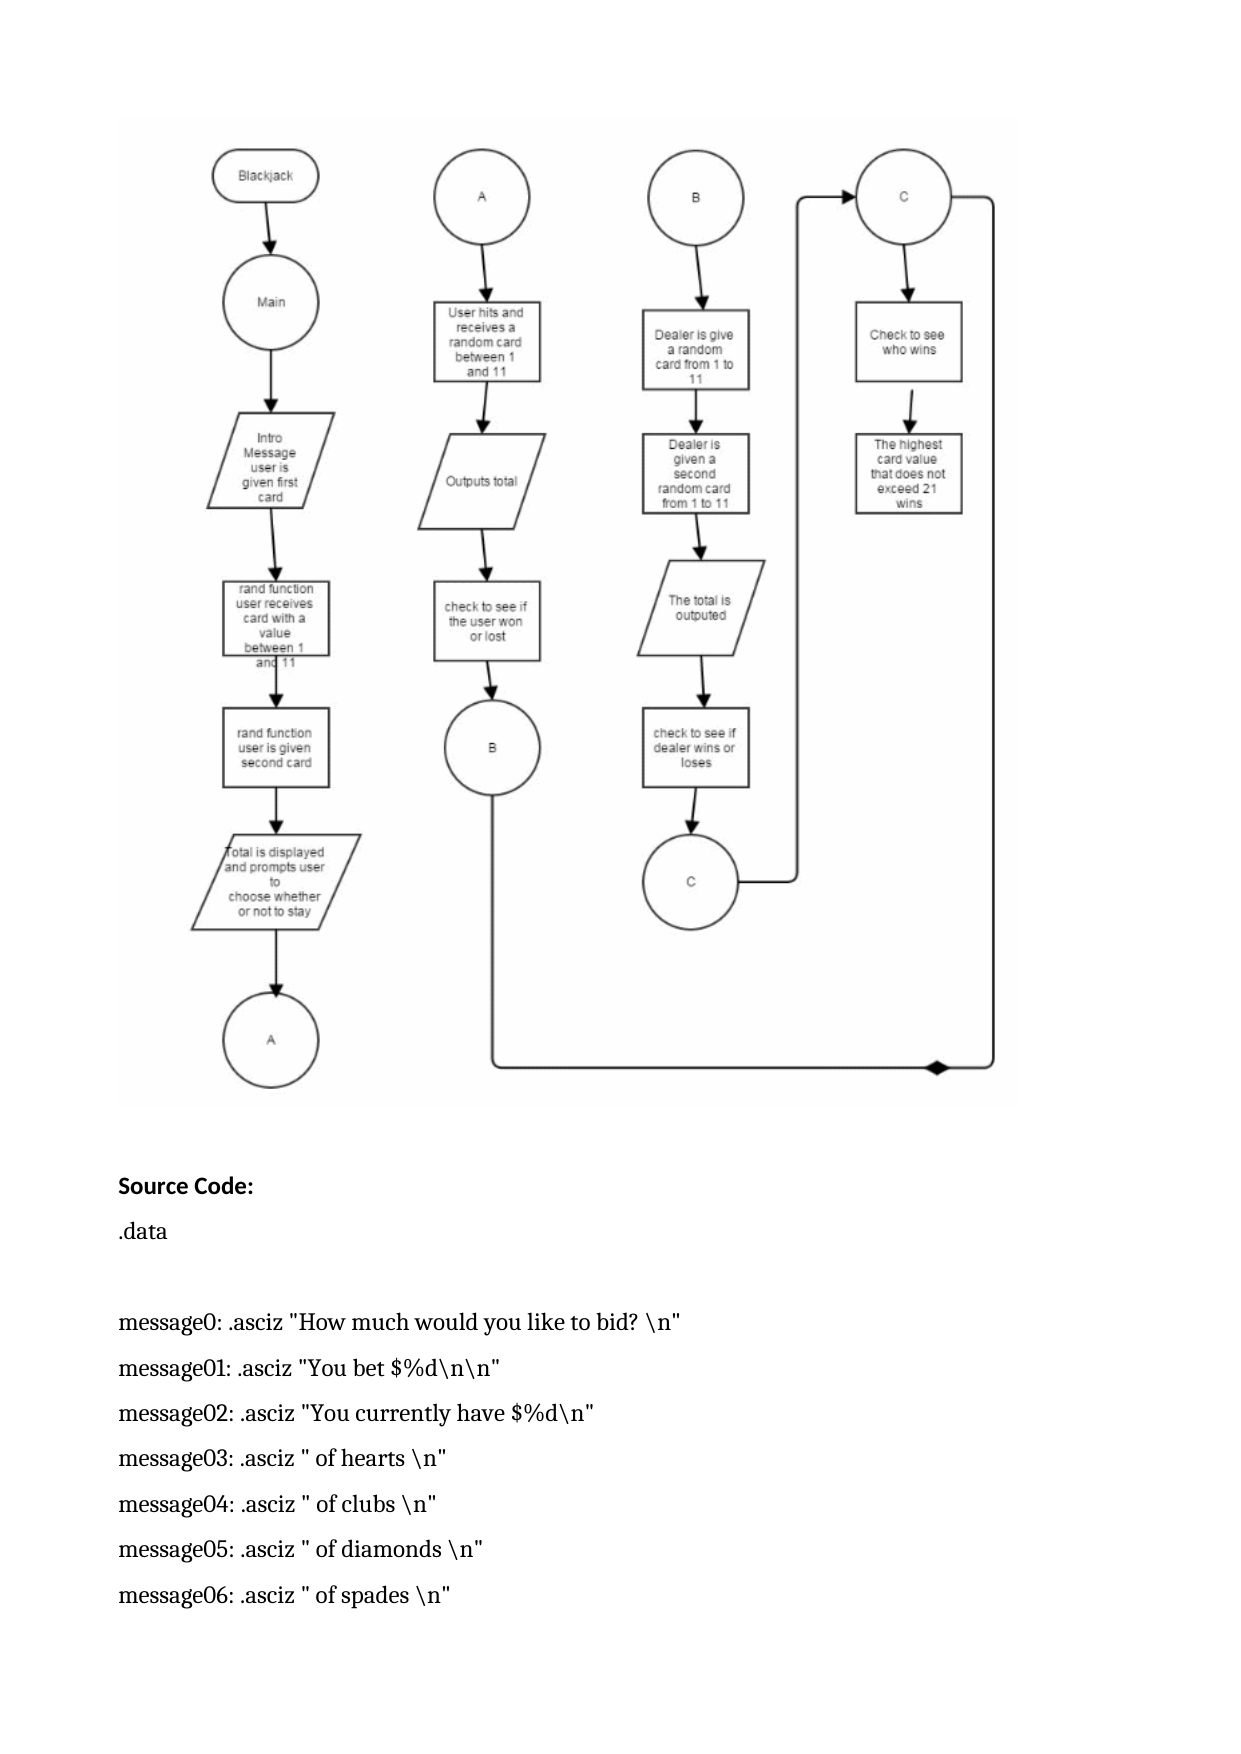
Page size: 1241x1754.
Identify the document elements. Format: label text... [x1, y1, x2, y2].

text Source Code: [118, 1170, 1122, 1201]
text message0: .asciz "How much would you like to bid? \n" [118, 1308, 1122, 1337]
text message02: .asciz "You currently have $%d\n" [118, 1399, 1122, 1428]
text message01: .asciz "You bet $%d\n\n" [118, 1353, 1122, 1382]
text .data [118, 1217, 1122, 1246]
text message04: .asciz " of clubs \n" [118, 1490, 1122, 1518]
text message06: .asciz " of spades \n" [118, 1581, 1122, 1609]
text message05: .asciz " of diamonds \n" [118, 1535, 1122, 1564]
text message03: .asciz " of hearts \n" [118, 1444, 1122, 1473]
